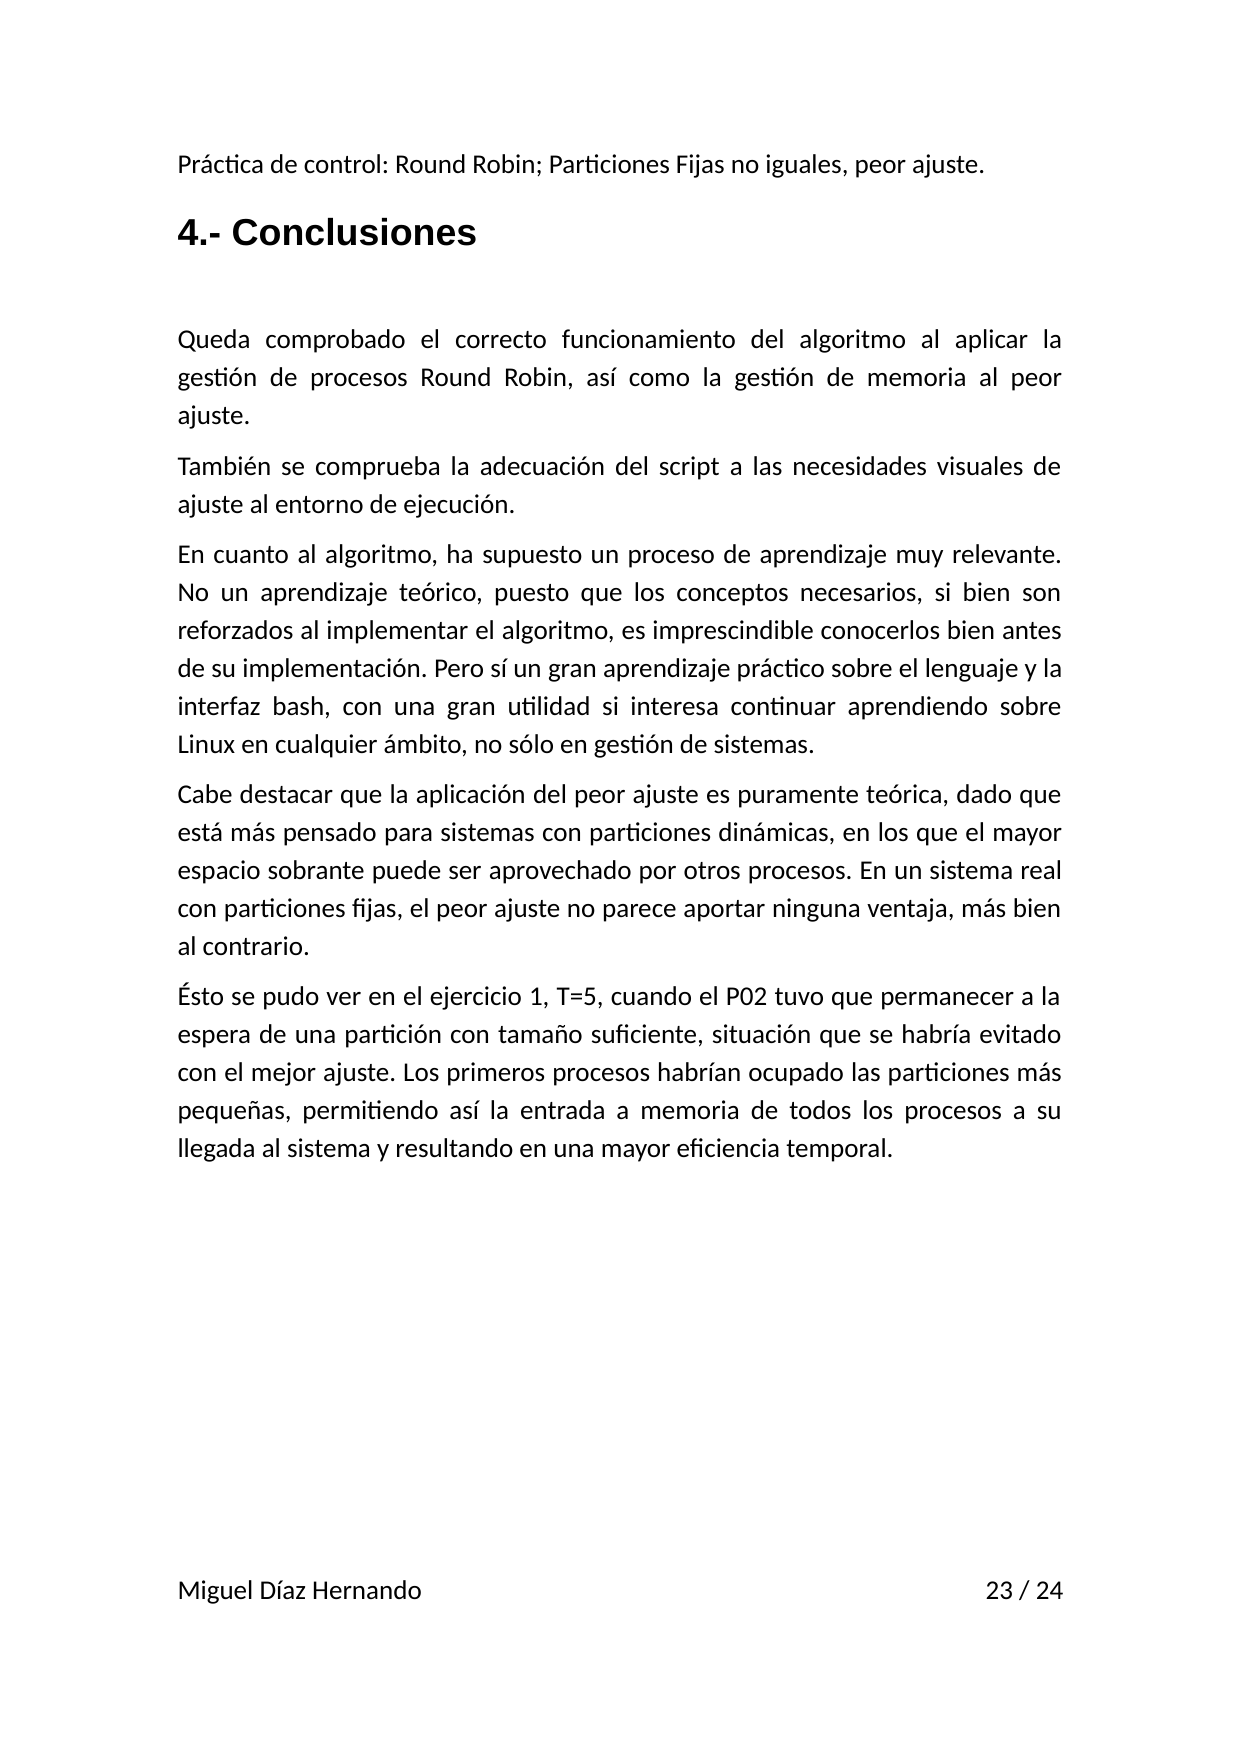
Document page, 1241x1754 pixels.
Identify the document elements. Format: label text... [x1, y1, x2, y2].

subtitle 4.- Conclusiones [177, 210, 1063, 253]
text En cuanto al algoritmo, ha supuesto un proceso de aprendizaje muy relevante. No un aprendizaje teórico, puesto que los conceptos necesarios, si bien son reforzados al implementar el algoritmo, es imprescindible conocerlos bien antes de su implementación. Pero sí un gran aprendizaje práctico sobre el lenguaje y la interfaz bash, con una gran utilidad si interesa continuar aprendiendo sobre Linux en cualquier ámbito, no sólo en gestión de sistemas. [177, 537, 1063, 760]
text Cabe destacar que la aplicación del peor ajuste es puramente teórica, dado que está más pensado para sistemas con particiones dinámicas, en los que el mayor espacio sobrante puede ser aprovechado por otros procesos. En un sistema real con particiones fijas, el peor ajuste no parece aportar ninguna ventaja, más bien al contrario. [177, 777, 1063, 962]
text Queda comprobado el correcto funcionamiento del algoritmo al aplicar la gestión de procesos Round Robin, así como la gestión de memoria al peor ajuste. [177, 323, 1063, 431]
text Ésto se pudo ver en el ejercicio 1, T=5, cuando el P02 tuvo que permanecer a la espera de una partición con tamaño suficiente, situación que se habría evitado con el mejor ajuste. Los primeros procesos habrían ocupado las particiones más pequeñas, permitiendo así la entrada a memoria de todos los procesos a su llegada al sistema y resultando en una mayor eficiencia temporal. [177, 979, 1063, 1164]
text También se comprueba la adecuación del script a las necesidades visuales de ajuste al entorno de ejecución. [177, 449, 1063, 520]
